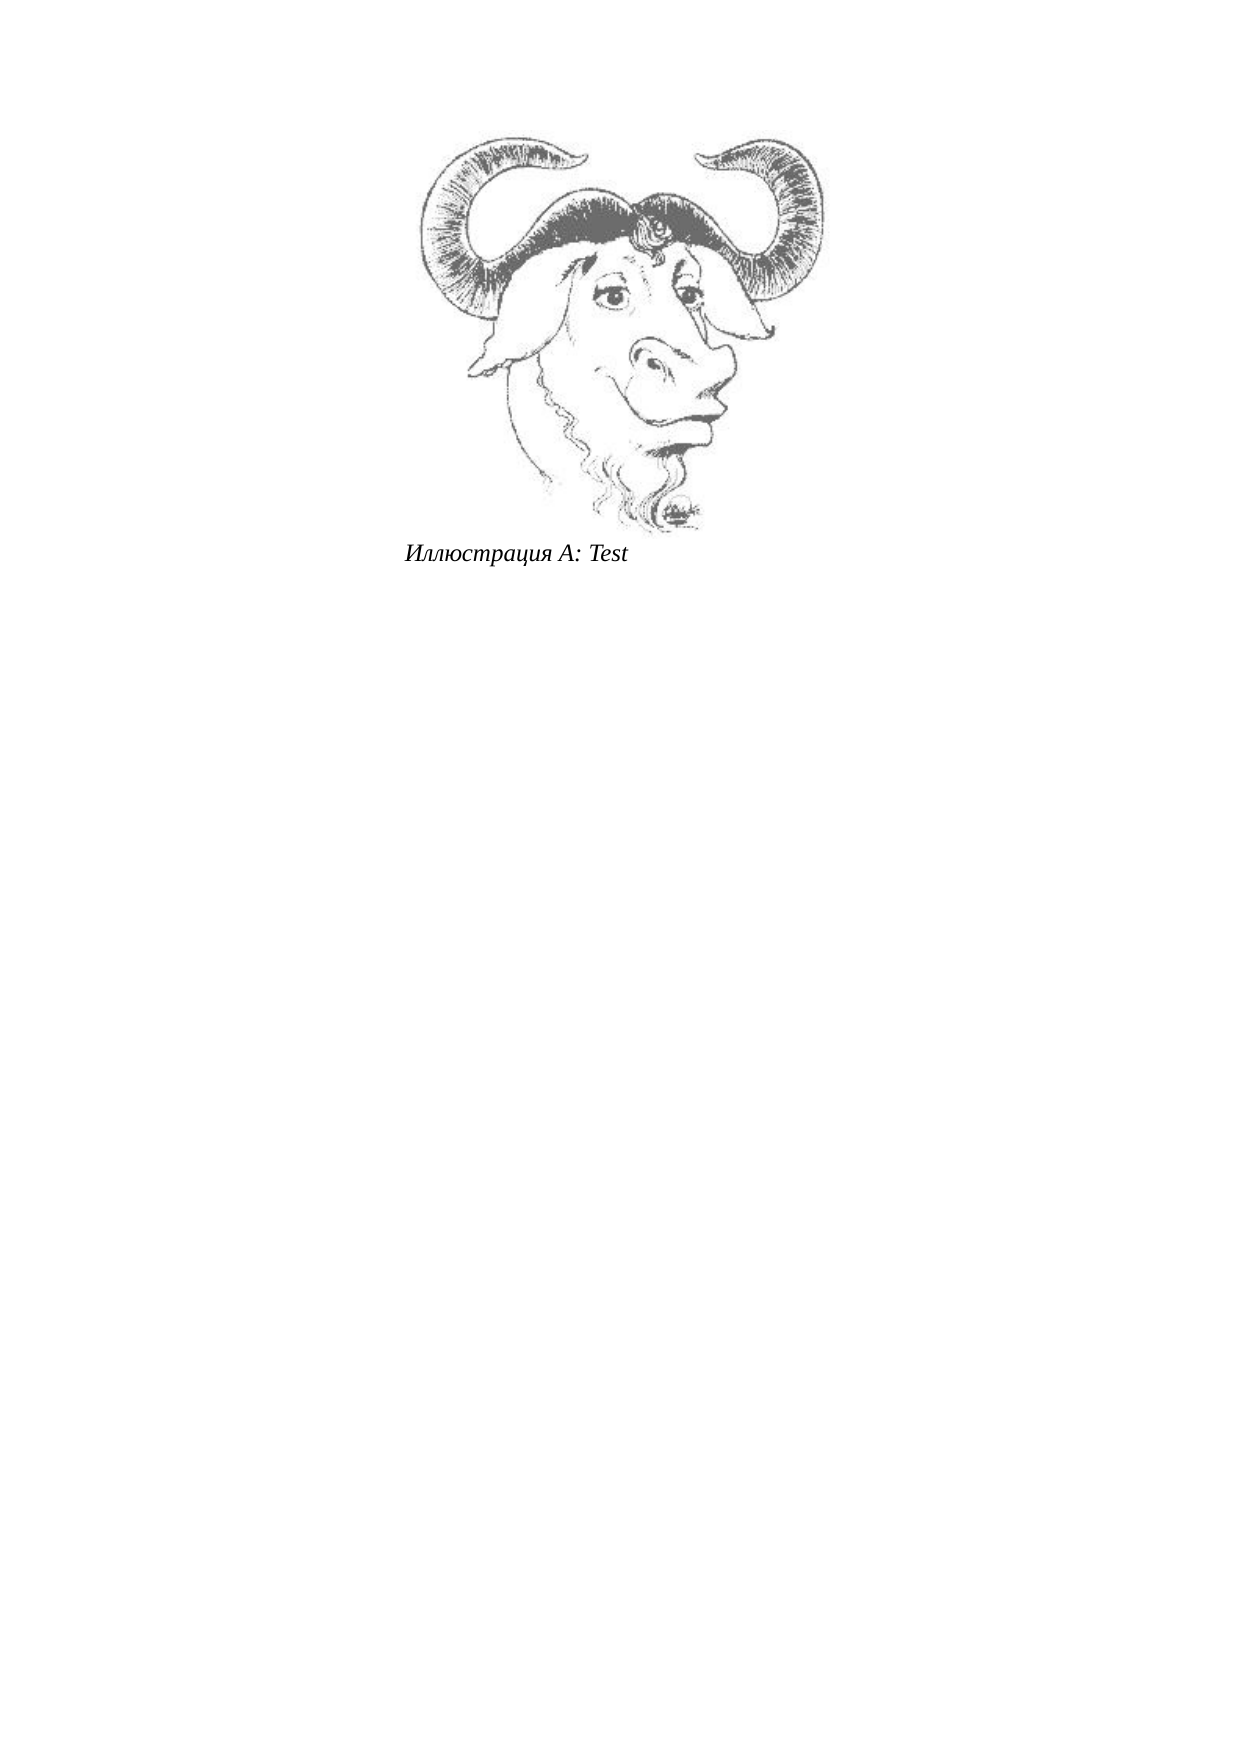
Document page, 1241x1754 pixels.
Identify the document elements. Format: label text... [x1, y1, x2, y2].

picture [404, 130, 836, 539]
text Иллюстрация А: Test [404, 539, 836, 567]
